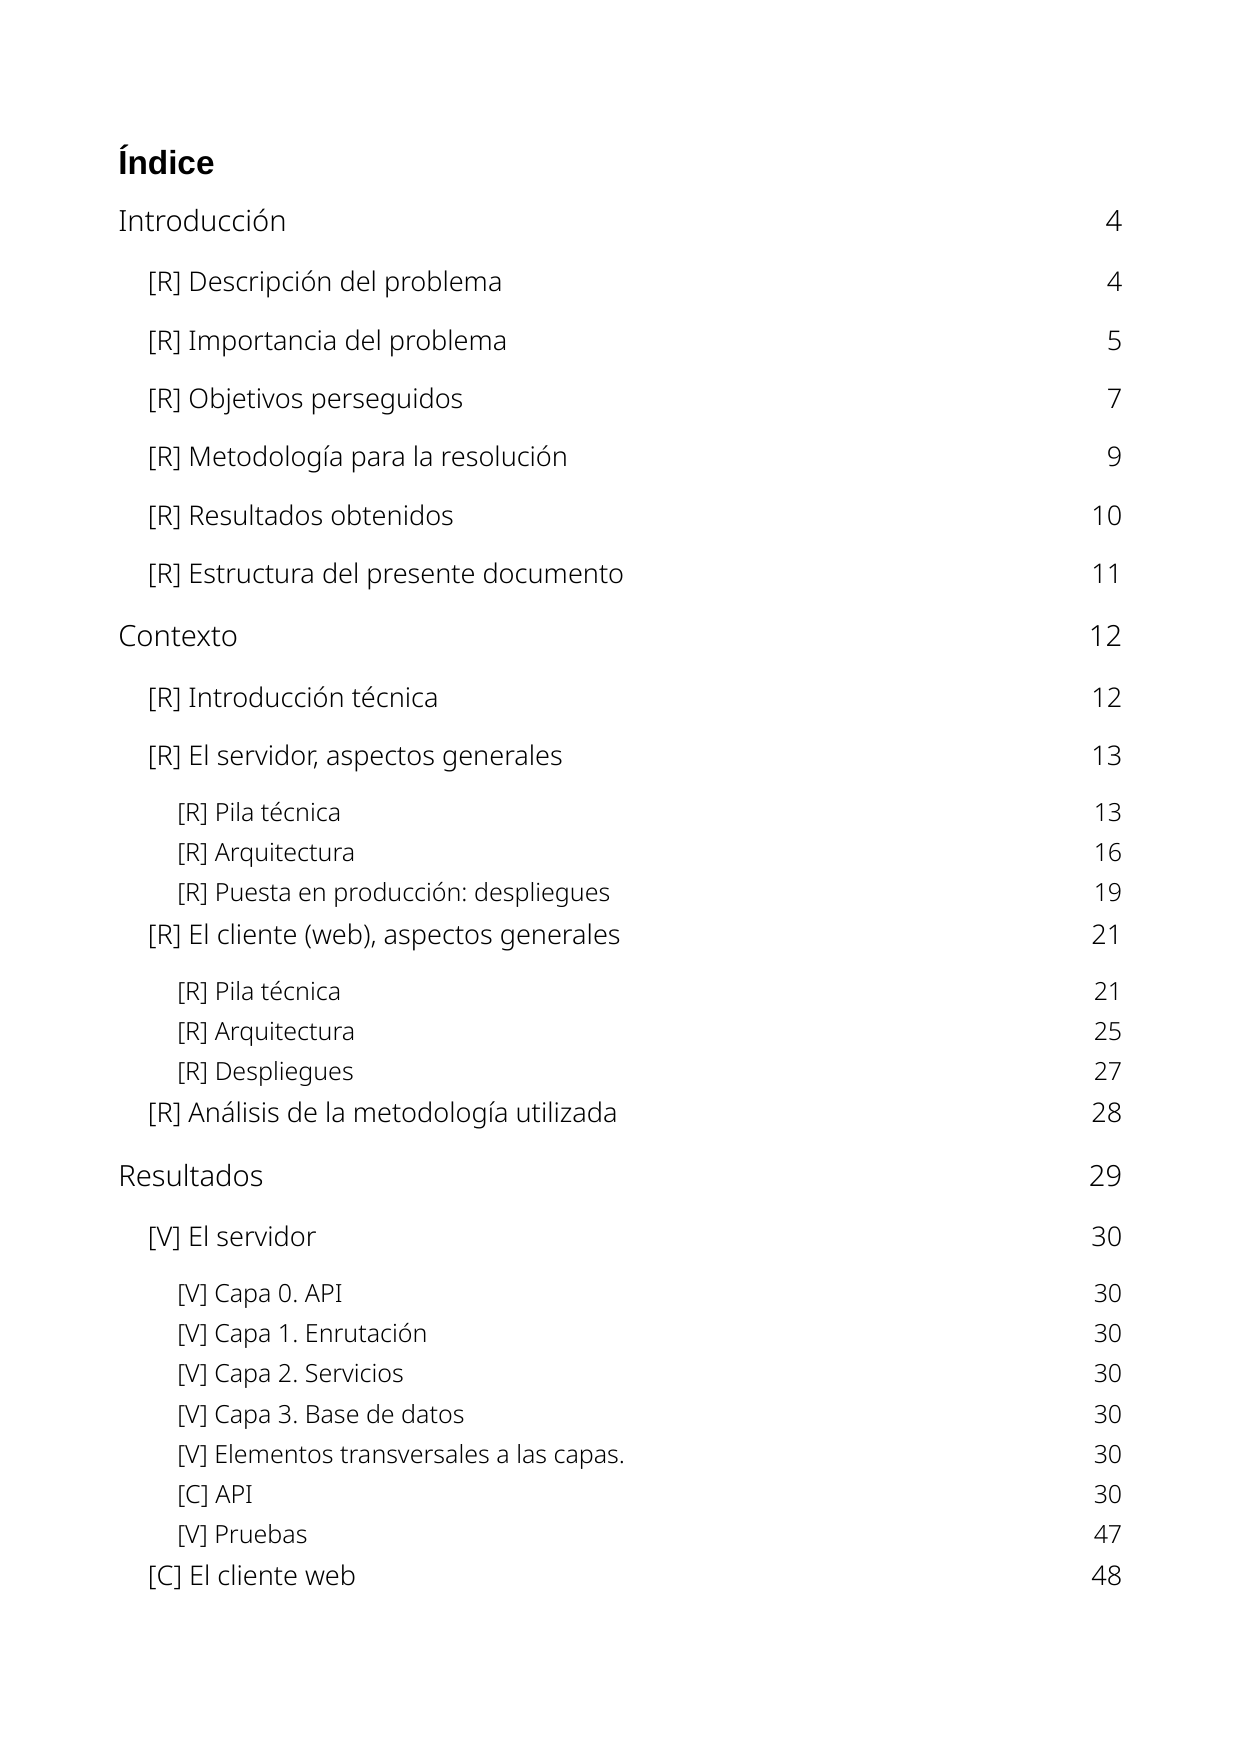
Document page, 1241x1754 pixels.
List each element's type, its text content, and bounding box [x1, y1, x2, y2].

text [C] El cliente web 48 [148, 1557, 1122, 1593]
text [R] Estructura del presente documento 11 [148, 554, 1122, 591]
text [R] El servidor, aspectos generales 13 [148, 736, 1122, 773]
text [R] Resultados obtenidos 10 [148, 496, 1122, 533]
text Contexto 12 [118, 616, 1122, 655]
text [V] Capa 3. Base de datos 30 [177, 1396, 1122, 1430]
text [R] Descripción del problema 4 [148, 263, 1122, 299]
text [R] Importancia del problema 5 [148, 321, 1122, 358]
text [R] Objetivos perseguidos 7 [148, 379, 1122, 416]
text [R] El cliente (web), aspectos generales 21 [148, 915, 1122, 952]
text Introducción 4 [118, 200, 1122, 240]
text [V] Pruebas 47 [177, 1517, 1122, 1551]
text [R] Despliegues 27 [177, 1054, 1122, 1088]
text [V] Capa 2. Servicios 30 [177, 1356, 1122, 1390]
text [R] Arquitectura 25 [177, 1013, 1122, 1048]
text [R] Análisis de la metodología utilizada 28 [148, 1094, 1122, 1131]
text [R] Arquitectura 16 [177, 835, 1122, 869]
text [R] Pila técnica 13 [177, 795, 1122, 829]
text [R] Metodología para la resolución 9 [148, 438, 1122, 474]
text [V] Capa 1. Enrutación 30 [177, 1316, 1122, 1350]
text [V] Capa 0. API 30 [177, 1276, 1122, 1310]
text [V] Elementos transversales a las capas. 30 [177, 1436, 1122, 1470]
text [R] Puesta en producción: despliegues 19 [177, 875, 1122, 909]
text Resultados 29 [118, 1155, 1122, 1195]
text [C] API 30 [177, 1476, 1122, 1511]
subtitle Índice [118, 143, 1122, 182]
text [V] El servidor 30 [148, 1218, 1122, 1254]
text [R] Pila técnica 21 [177, 973, 1122, 1007]
text [R] Introducción técnica 12 [148, 678, 1122, 715]
